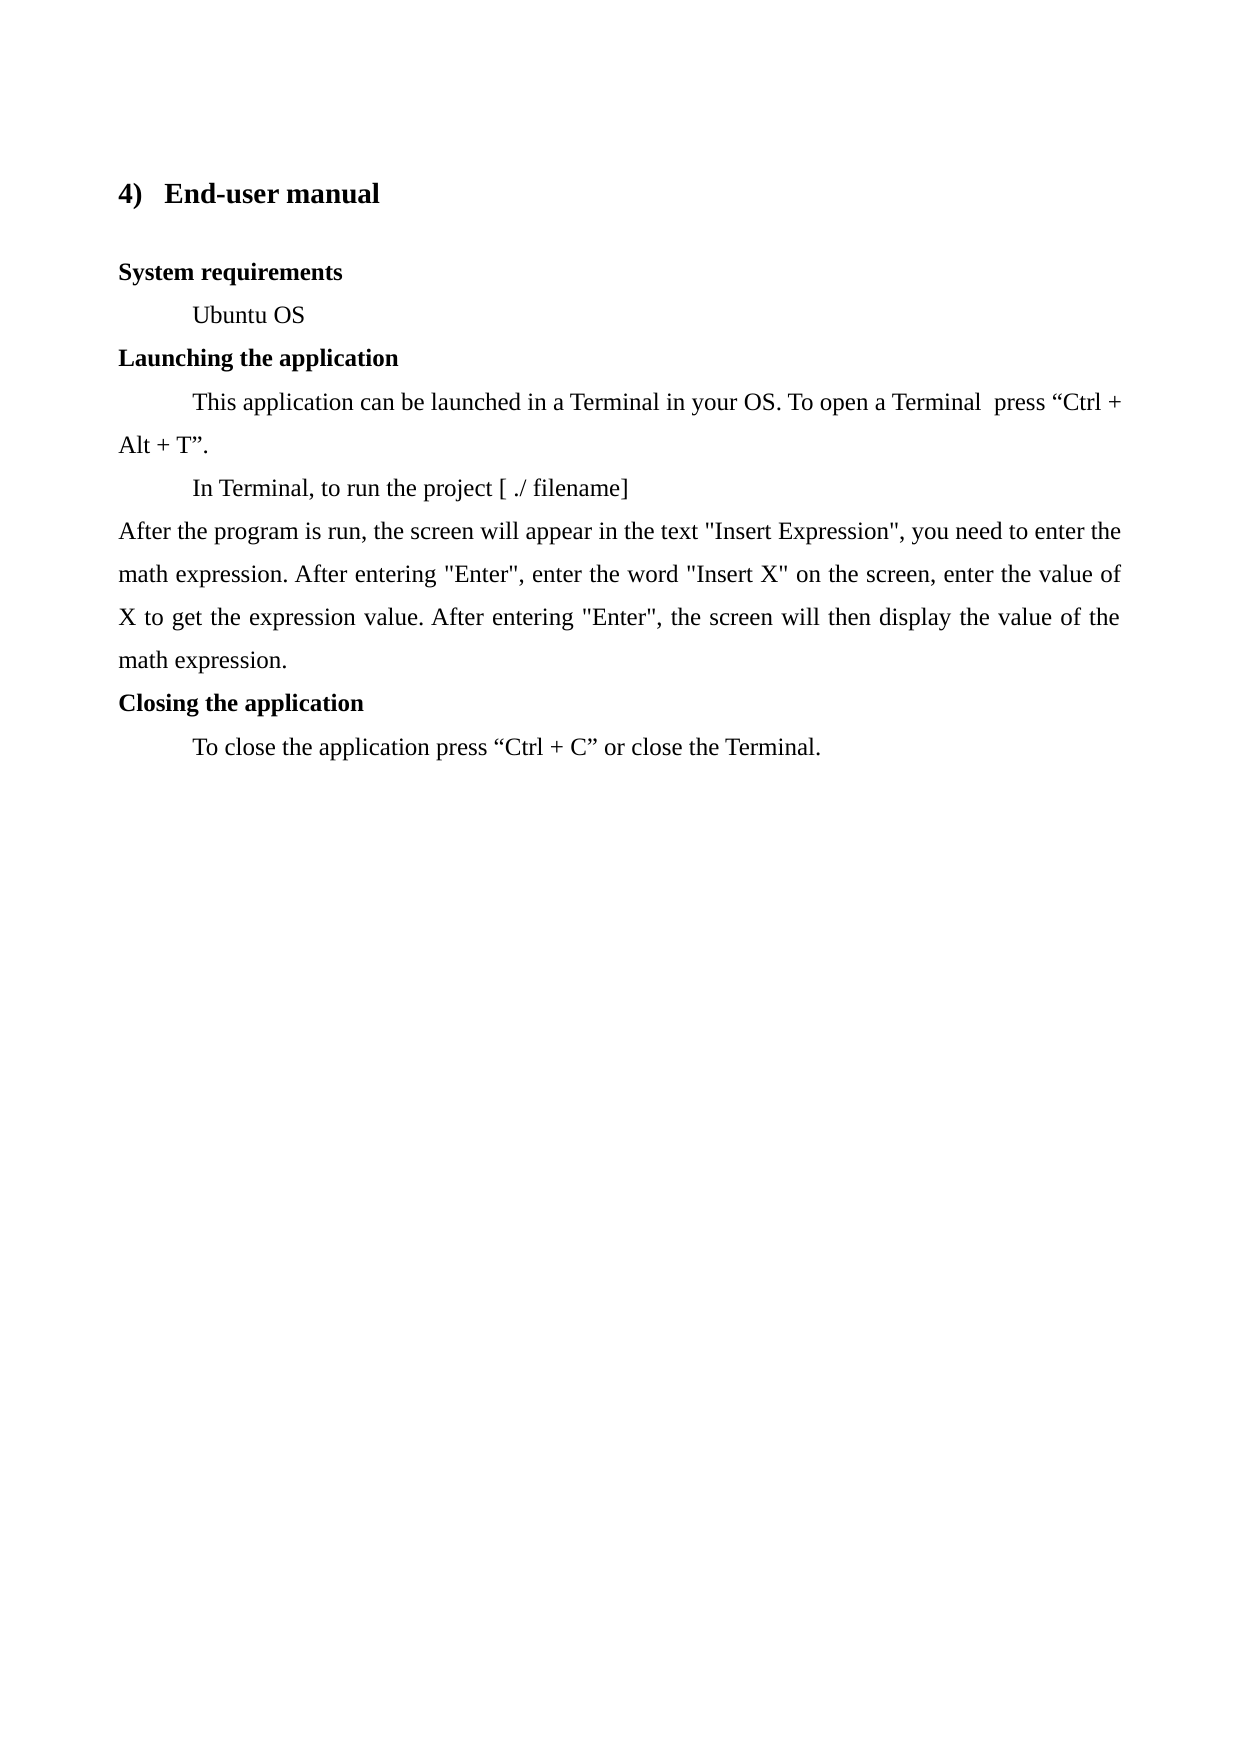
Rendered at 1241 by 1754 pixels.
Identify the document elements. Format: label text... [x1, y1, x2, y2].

text System requirements [118, 257, 1122, 286]
text Closing the application [118, 688, 1122, 717]
text To close the application press “Ctrl + C” or close the Terminal. [118, 732, 1122, 760]
text Launching the application [118, 343, 1122, 372]
text After the program is run, the screen will appear in the text "Insert Expression", you need to enter the math expression. After entering "Enter", enter the word "Insert X" on the screen, enter the value of X to get the expression value. After entering "Enter", the screen will then display the value of the math expression. [118, 516, 1122, 674]
text 4) End-user manual [118, 176, 1122, 210]
text This application can be launched in a Terminal in your OS. To open a Terminal press “Ctrl + Alt + T”. [118, 387, 1122, 458]
text Ubuntu OS [118, 300, 1122, 329]
text In Terminal, to run the project [ ./ filename] [118, 473, 1122, 502]
